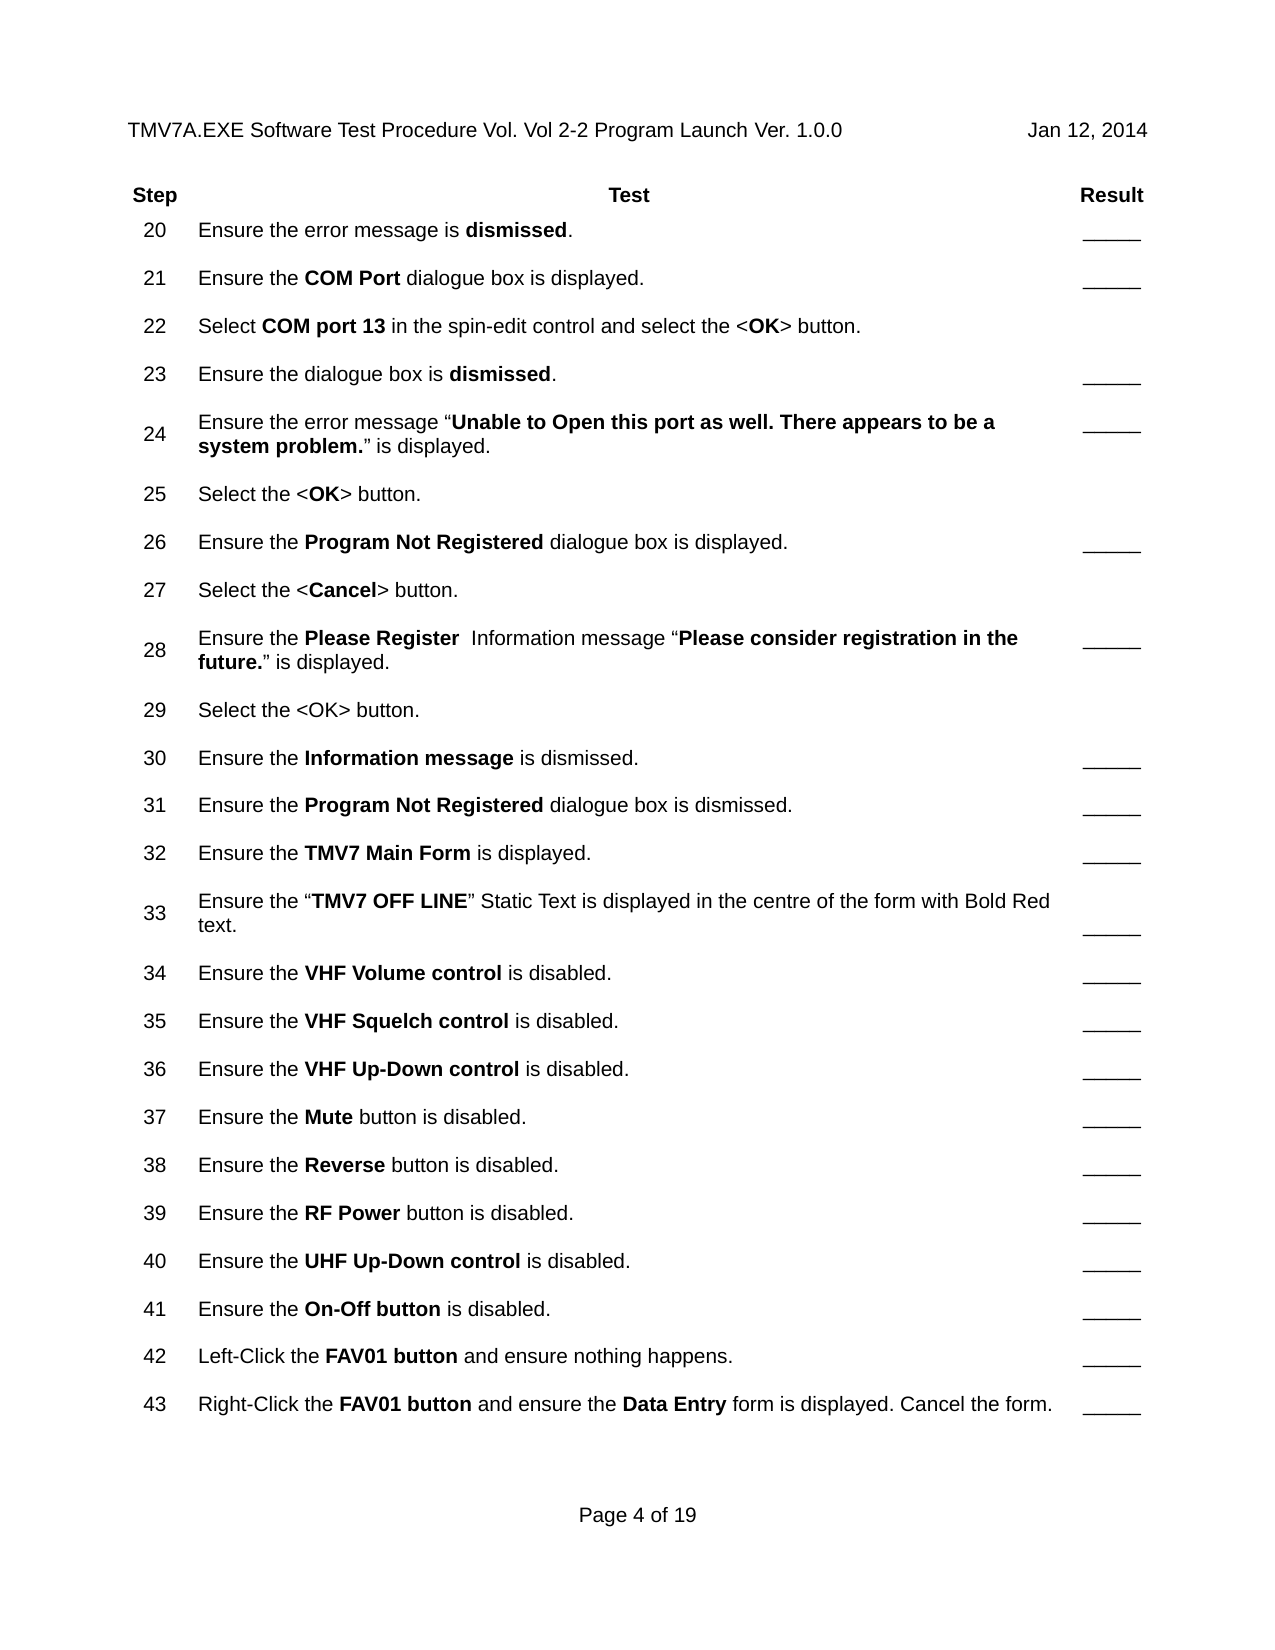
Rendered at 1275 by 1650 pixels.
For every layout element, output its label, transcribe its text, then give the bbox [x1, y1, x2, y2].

table_cell _____ [1066, 404, 1158, 476]
table_cell Right-Click the FAV01 button and ensure the Data Entry form is displayed. Cancel the form. [192, 1386, 1066, 1434]
table_cell Ensure the dialogue box is dismissed. [192, 356, 1066, 404]
table_cell _____ [1066, 260, 1158, 308]
table_cell Ensure the Reverse button is disabled. [192, 1147, 1066, 1195]
table_cell 28 [117, 620, 192, 692]
table_cell 36 [117, 1051, 192, 1099]
table_cell 22 [117, 308, 192, 356]
table_cell _____ [1066, 1195, 1158, 1243]
table_cell Ensure the VHF Squelch control is disabled. [192, 1003, 1066, 1051]
table_cell Ensure the Program Not Registered dialogue box is dismissed. [192, 788, 1066, 835]
table_cell _____ [1066, 620, 1158, 692]
table_cell _____ [1066, 835, 1158, 883]
table_cell Ensure the error message “Unable to Open this port as well. There appears to be a system problem.” is displayed. [192, 404, 1066, 476]
table_cell _____ [1066, 740, 1158, 787]
table_cell Ensure the RF Power button is disabled. [192, 1195, 1066, 1243]
table_cell Select the <Cancel> button. [192, 572, 1066, 620]
table_cell _____ [1066, 1339, 1158, 1386]
table_cell [1066, 308, 1158, 356]
table_cell 35 [117, 1003, 192, 1051]
table_cell [1066, 572, 1158, 620]
table_cell 20 [117, 213, 192, 260]
table_cell 33 [117, 883, 192, 955]
table_header Test [192, 177, 1066, 212]
table_cell 34 [117, 955, 192, 1003]
table_cell Ensure the COM Port dialogue box is displayed. [192, 260, 1066, 308]
table_cell 25 [117, 476, 192, 524]
table_cell Left-Click the FAV01 button and ensure nothing happens. [192, 1339, 1066, 1386]
table_cell Ensure the “TMV7 OFF LINE” Static Text is displayed in the centre of the form with Bold Red text. [192, 883, 1066, 955]
table_cell Ensure the Mute button is disabled. [192, 1099, 1066, 1147]
table_cell 30 [117, 740, 192, 787]
table_cell 32 [117, 835, 192, 883]
table_cell [1066, 692, 1158, 739]
table_cell 43 [117, 1386, 192, 1434]
table_cell [1066, 476, 1158, 524]
table_cell 40 [117, 1243, 192, 1291]
table_cell _____ [1066, 883, 1158, 955]
table_cell 21 [117, 260, 192, 308]
table_cell Ensure the On-Off button is disabled. [192, 1291, 1066, 1338]
table_cell _____ [1066, 1243, 1158, 1291]
table_cell _____ [1066, 788, 1158, 835]
table_cell 24 [117, 404, 192, 476]
table_cell _____ [1066, 1099, 1158, 1147]
table_cell Select the <OK> button. [192, 692, 1066, 739]
table_cell _____ [1066, 1147, 1158, 1195]
table_cell 42 [117, 1339, 192, 1386]
table_cell _____ [1066, 356, 1158, 404]
table_cell Select the <OK> button. [192, 476, 1066, 524]
table_cell _____ [1066, 1386, 1158, 1434]
table_cell 41 [117, 1291, 192, 1338]
table_cell Ensure the Program Not Registered dialogue box is displayed. [192, 524, 1066, 572]
table_header Result [1066, 177, 1158, 212]
table_cell 38 [117, 1147, 192, 1195]
table_cell Select COM port 13 in the spin-edit control and select the <OK> button. [192, 308, 1066, 356]
table_cell Ensure the VHF Volume control is disabled. [192, 955, 1066, 1003]
table_cell 31 [117, 788, 192, 835]
table_cell 23 [117, 356, 192, 404]
table_cell 26 [117, 524, 192, 572]
table_cell _____ [1066, 213, 1158, 260]
table_cell _____ [1066, 1291, 1158, 1338]
table_cell 39 [117, 1195, 192, 1243]
table_cell 27 [117, 572, 192, 620]
table_header Step [117, 177, 192, 212]
table_cell _____ [1066, 955, 1158, 1003]
table_cell _____ [1066, 1003, 1158, 1051]
table_cell Ensure the error message is dismissed. [192, 213, 1066, 260]
table_cell _____ [1066, 1051, 1158, 1099]
table_cell Ensure the Information message is dismissed. [192, 740, 1066, 787]
table_cell 29 [117, 692, 192, 739]
table_cell Ensure the UHF Up-Down control is disabled. [192, 1243, 1066, 1291]
table_cell Ensure the Please Register Information message “Please consider registration in the future.” is displayed. [192, 620, 1066, 692]
table_cell Ensure the VHF Up-Down control is disabled. [192, 1051, 1066, 1099]
table_cell _____ [1066, 524, 1158, 572]
table_cell 37 [117, 1099, 192, 1147]
table_cell Ensure the TMV7 Main Form is displayed. [192, 835, 1066, 883]
